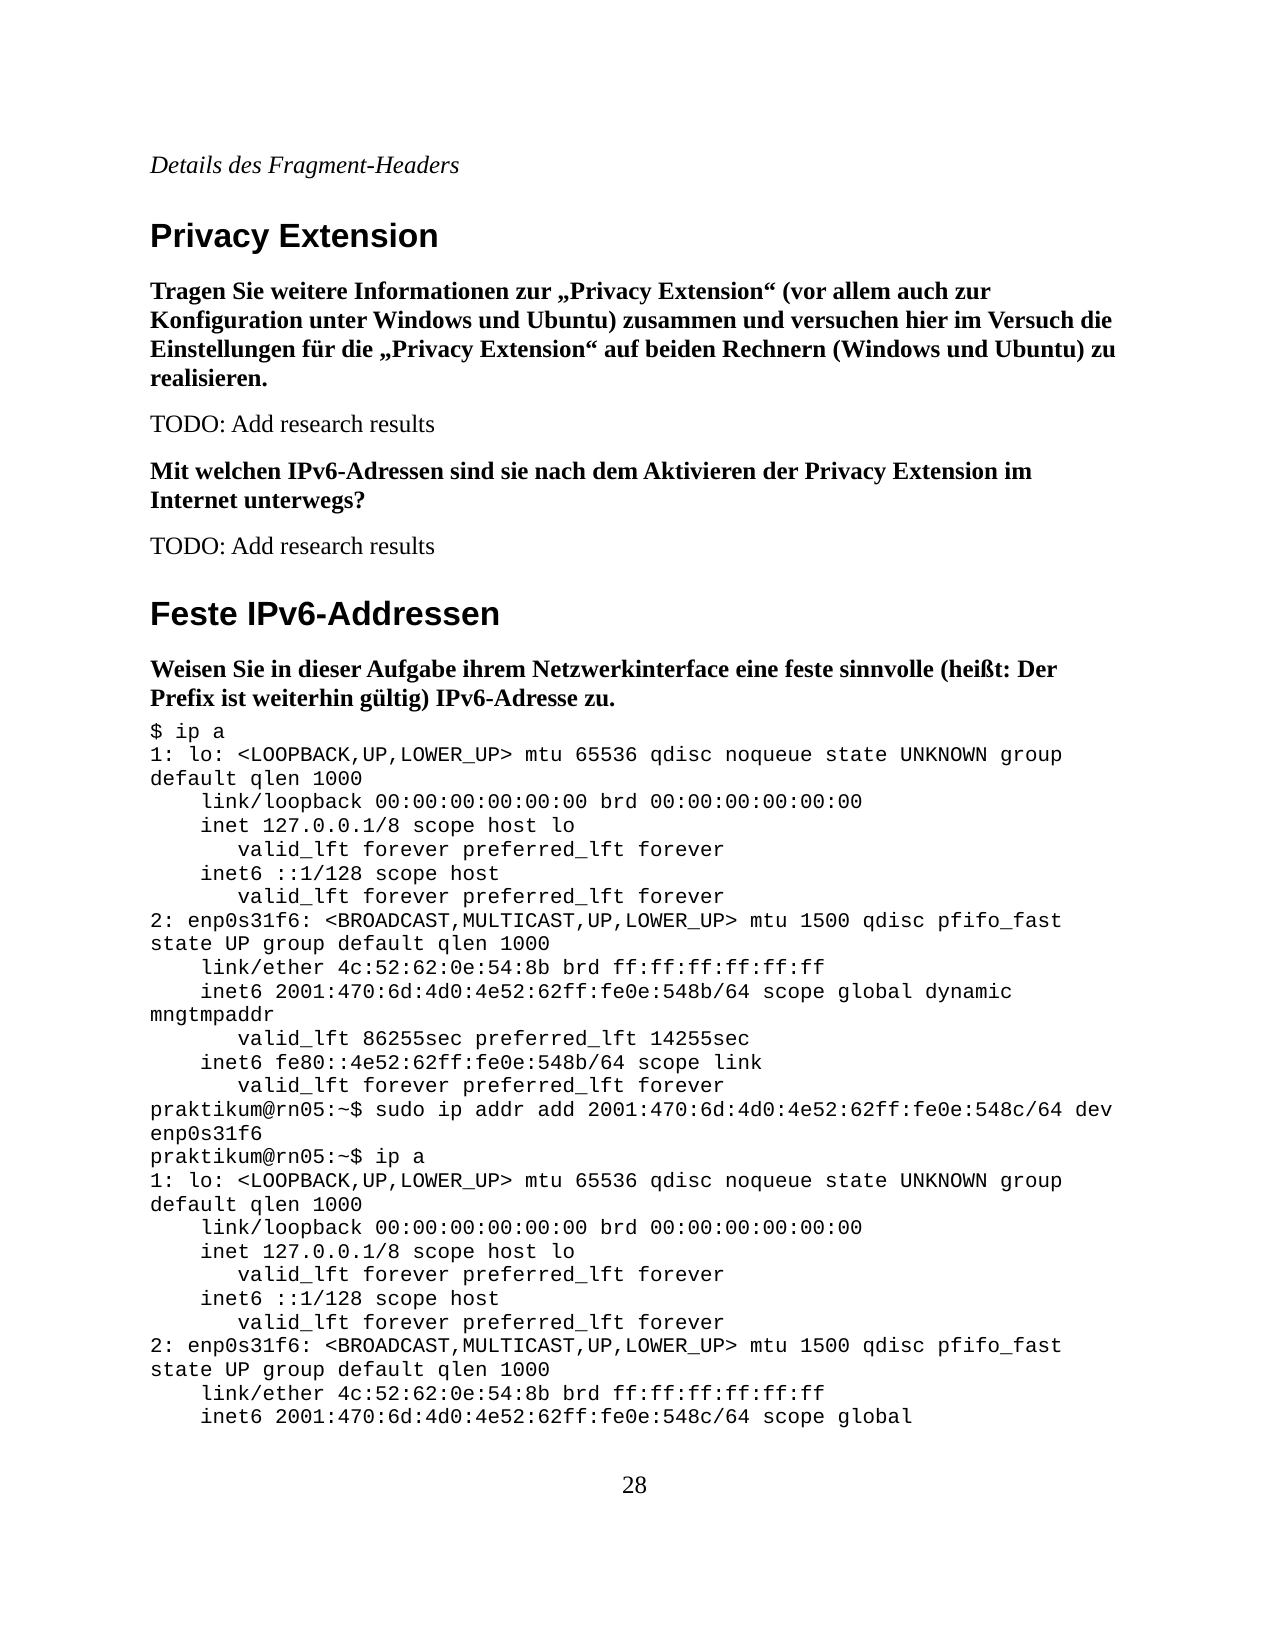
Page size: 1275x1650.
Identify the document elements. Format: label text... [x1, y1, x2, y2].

text Tragen Sie weitere Informationen zur „Privacy Extension“ (vor allem auch zur Konfiguration unter Windows und Ubuntu) zusammen und versuchen hier im Versuch die Einstellungen für die „Privacy Extension“ auf beiden Rechnern (Windows und Ubuntu) zu realisieren. [150, 276, 1125, 391]
text 1: lo: <LOOPBACK,UP,LOWER_UP> mtu 65536 qdisc noqueue state UNKNOWN group default qlen 1000 [150, 1170, 1125, 1217]
text link/ether 4c:52:62:0e:54:8b brd ff:ff:ff:ff:ff:ff [150, 1383, 1125, 1406]
text praktikum@rn05:~$ ip a [150, 1146, 1125, 1170]
text link/loopback 00:00:00:00:00:00 brd 00:00:00:00:00:00 [150, 792, 1125, 815]
text valid_lft forever preferred_lft forever [150, 1075, 1125, 1099]
subtitle Privacy Extension [150, 216, 1125, 255]
text valid_lft forever preferred_lft forever [150, 1264, 1125, 1288]
text inet 127.0.0.1/8 scope host lo [150, 815, 1125, 839]
text Details des Fragment-Headers [150, 150, 1125, 179]
text inet6 2001:470:6d:4d0:4e52:62ff:fe0e:548c/64 scope global [150, 1406, 1125, 1430]
text inet 127.0.0.1/8 scope host lo [150, 1241, 1125, 1264]
text $ ip a [150, 721, 1125, 744]
text 1: lo: <LOOPBACK,UP,LOWER_UP> mtu 65536 qdisc noqueue state UNKNOWN group default qlen 1000 [150, 744, 1125, 792]
subtitle Feste IPv6-Addressen [150, 594, 1125, 633]
text valid_lft forever preferred_lft forever [150, 1312, 1125, 1335]
text inet6 2001:470:6d:4d0:4e52:62ff:fe0e:548b/64 scope global dynamic mngtmpaddr [150, 981, 1125, 1028]
text Weisen Sie in dieser Aufgabe ihrem Netzwerkinterface eine feste sinnvolle (heißt: Der Prefix ist weiterhin gültig) IPv6-Adresse zu. [150, 654, 1125, 712]
text inet6 ::1/128 scope host [150, 1288, 1125, 1312]
text praktikum@rn05:~$ sudo ip addr add 2001:470:6d:4d0:4e52:62ff:fe0e:548c/64 dev enp0s31f6 [150, 1099, 1125, 1146]
text 2: enp0s31f6: <BROADCAST,MULTICAST,UP,LOWER_UP> mtu 1500 qdisc pfifo_fast state UP group default qlen 1000 [150, 1335, 1125, 1383]
text Mit welchen IPv6-Adressen sind sie nach dem Aktivieren der Privacy Extension im Internet unterwegs? [150, 456, 1125, 513]
text valid_lft 86255sec preferred_lft 14255sec [150, 1028, 1125, 1052]
text TODO: Add research results [150, 531, 1125, 560]
text inet6 fe80::4e52:62ff:fe0e:548b/64 scope link [150, 1052, 1125, 1075]
text valid_lft forever preferred_lft forever [150, 886, 1125, 910]
text 2: enp0s31f6: <BROADCAST,MULTICAST,UP,LOWER_UP> mtu 1500 qdisc pfifo_fast state UP group default qlen 1000 [150, 910, 1125, 957]
text TODO: Add research results [150, 409, 1125, 438]
text inet6 ::1/128 scope host [150, 862, 1125, 886]
text link/loopback 00:00:00:00:00:00 brd 00:00:00:00:00:00 [150, 1217, 1125, 1241]
text valid_lft forever preferred_lft forever [150, 839, 1125, 862]
text link/ether 4c:52:62:0e:54:8b brd ff:ff:ff:ff:ff:ff [150, 957, 1125, 981]
